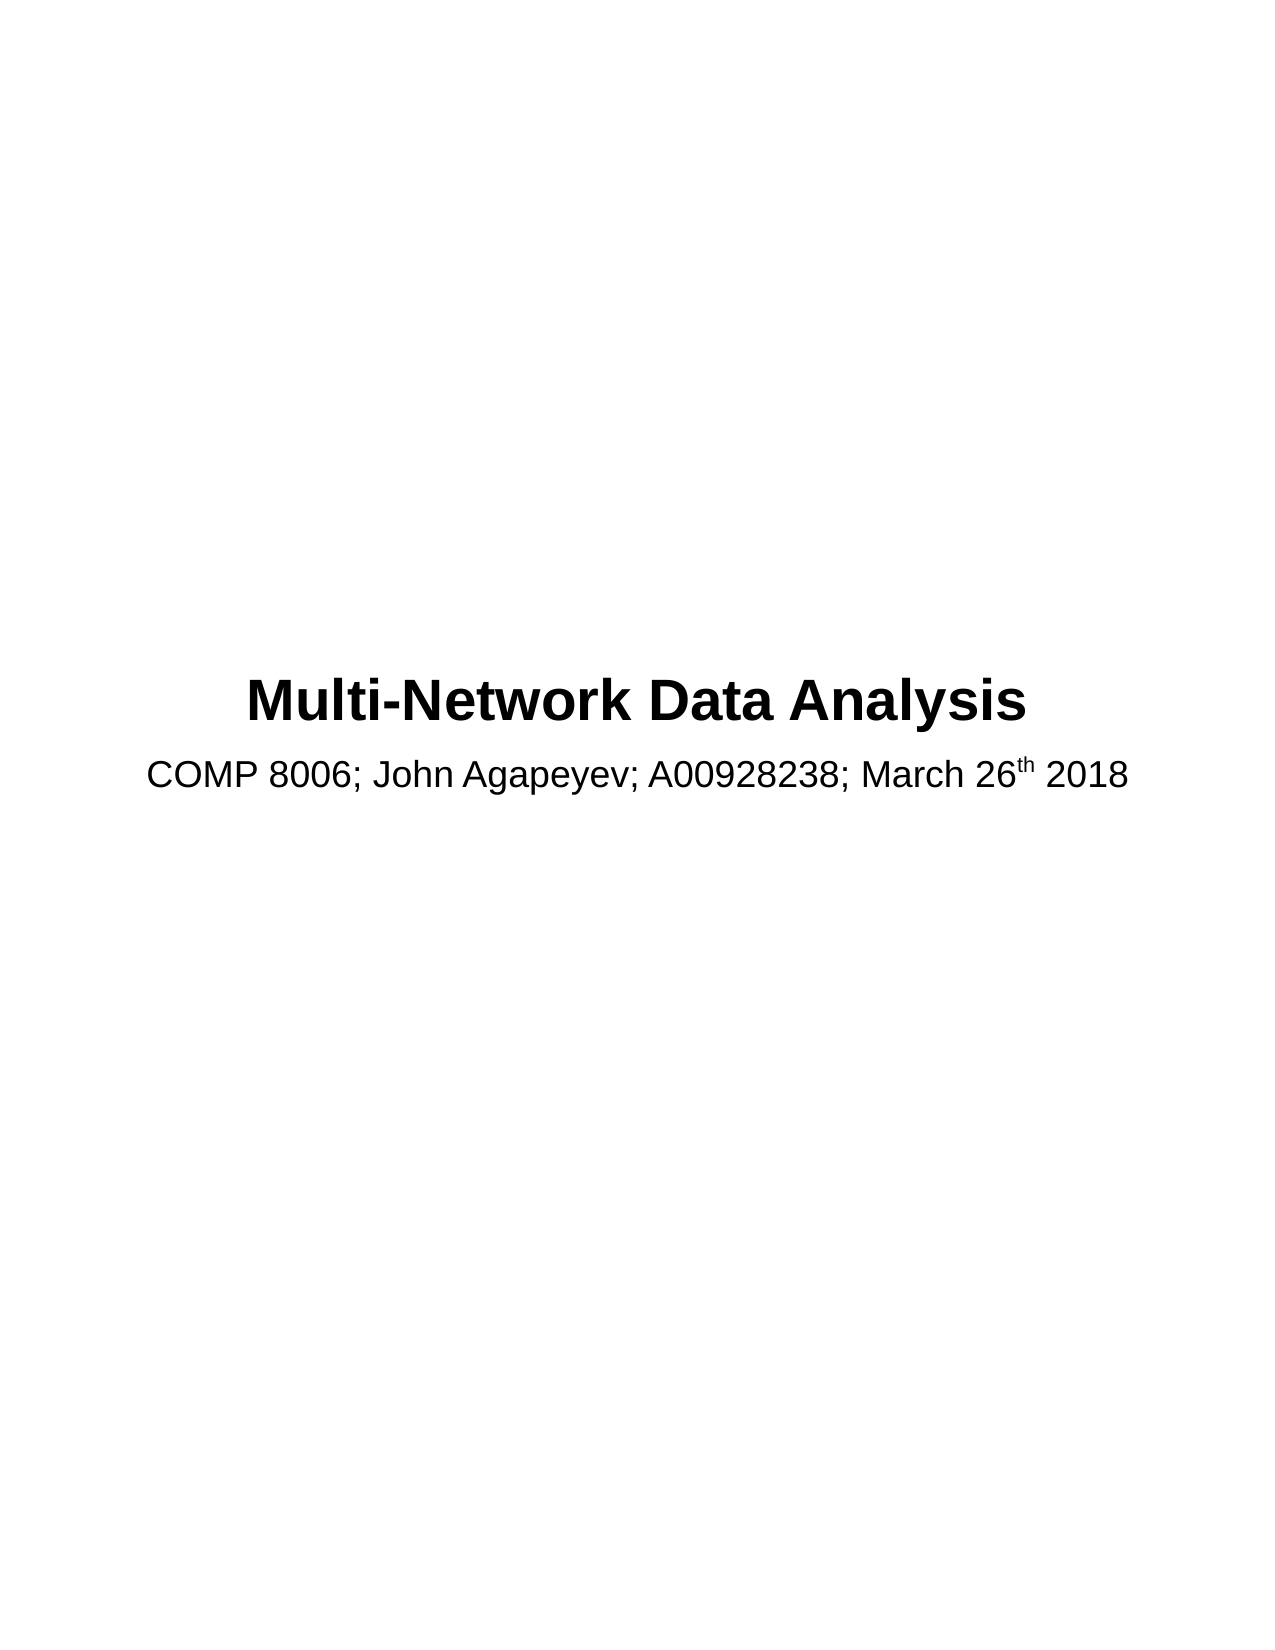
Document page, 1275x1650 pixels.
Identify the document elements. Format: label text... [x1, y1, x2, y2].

subtitle COMP 8006; John Agapeyev; A00928238; March 26th 2018 [118, 752, 1157, 795]
title Multi-Network Data Analysis [118, 666, 1157, 733]
